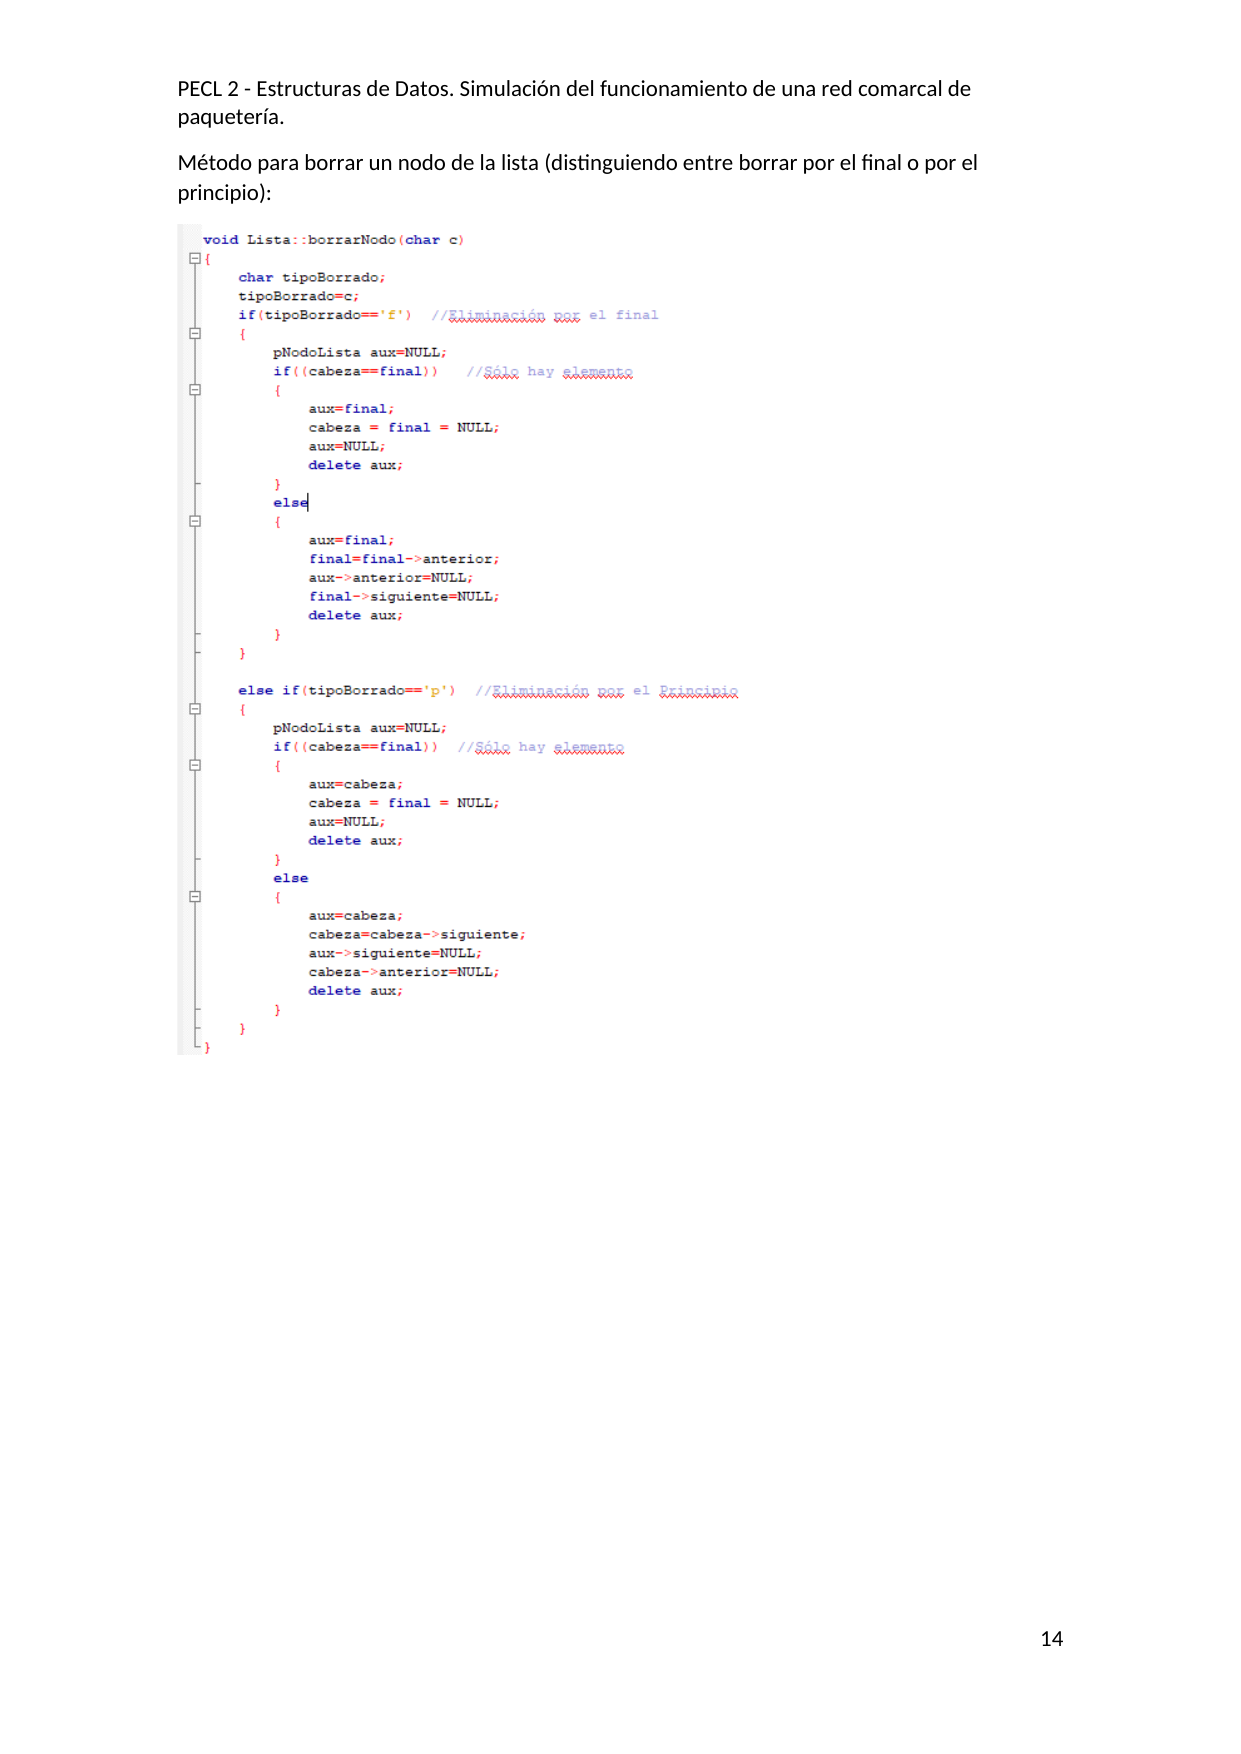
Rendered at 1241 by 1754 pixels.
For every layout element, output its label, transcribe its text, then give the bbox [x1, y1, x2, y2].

picture [177, 224, 747, 1055]
text Método para borrar un nodo de la lista (distinguiendo entre borrar por el final o por el principio): [177, 148, 1063, 206]
